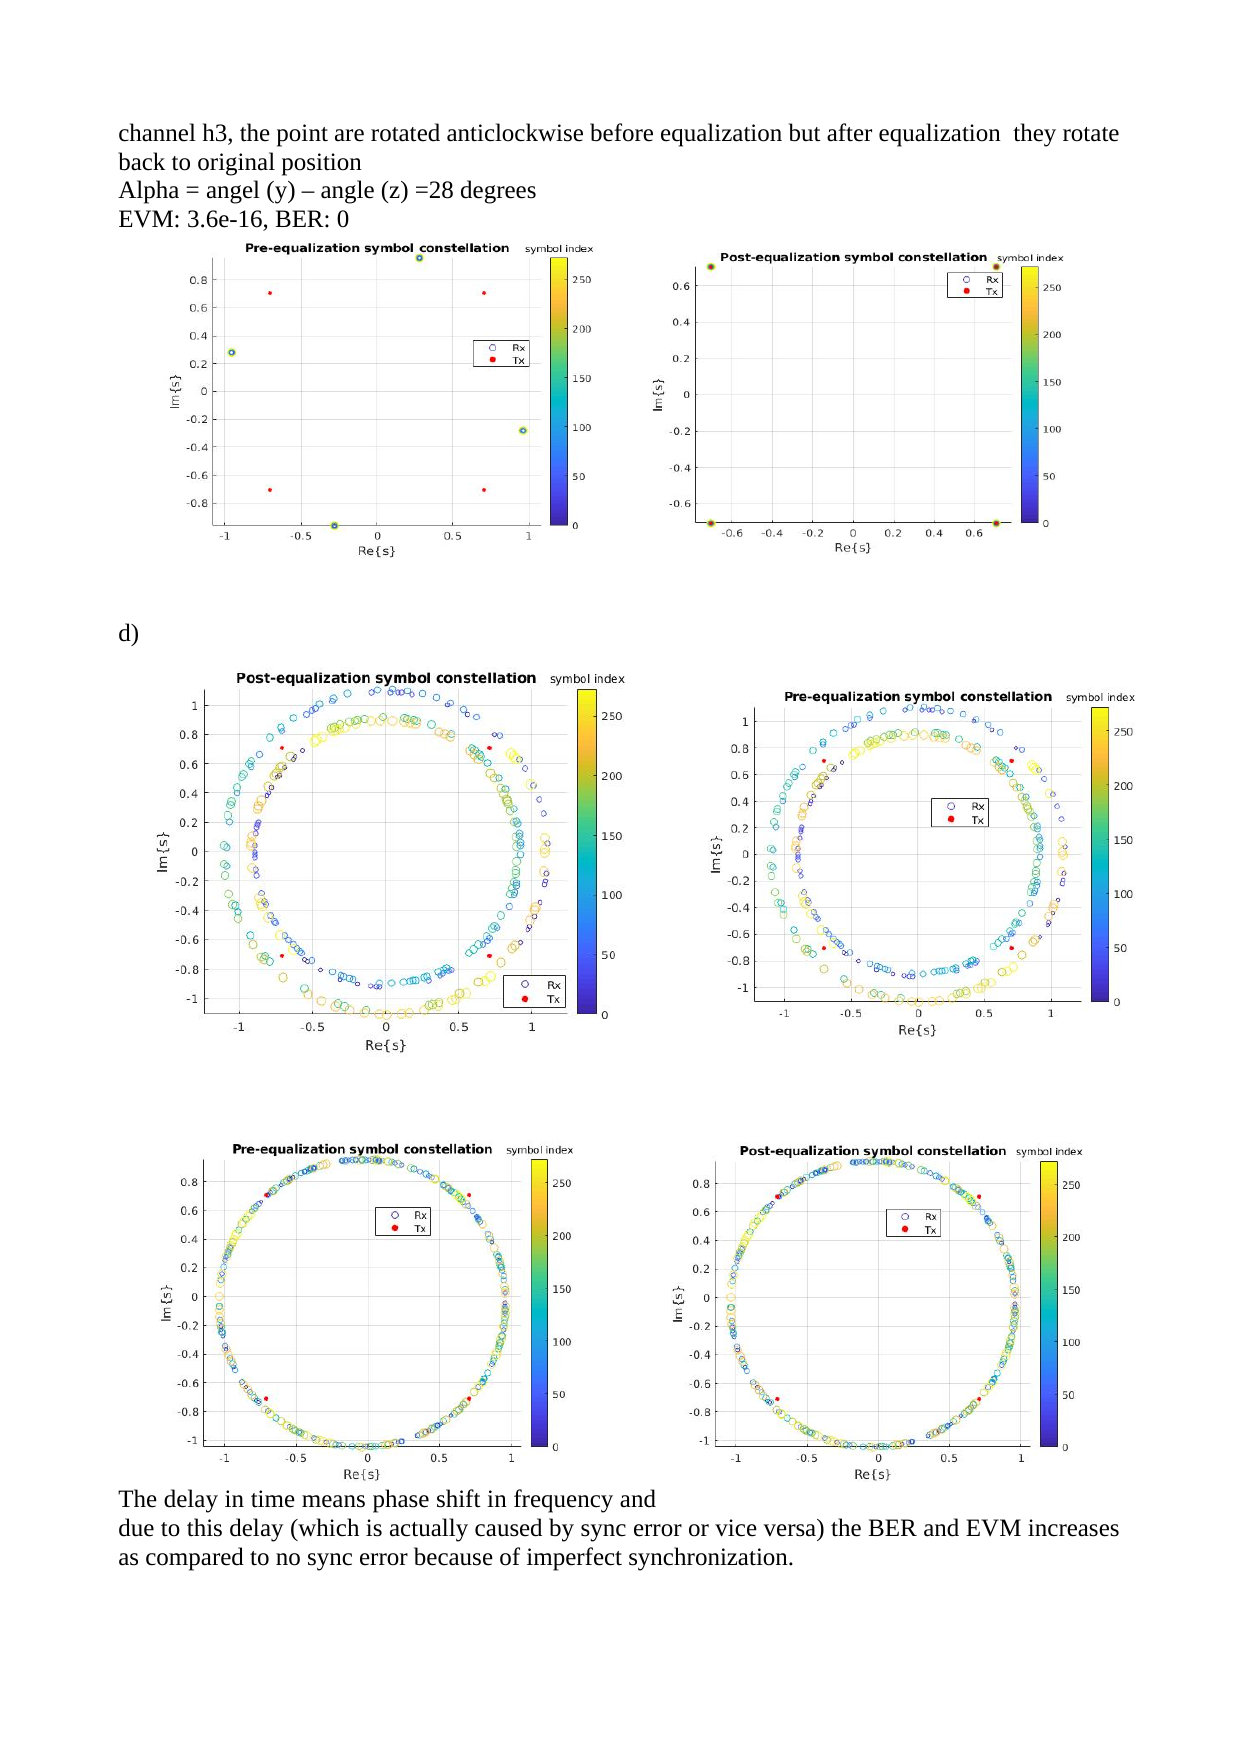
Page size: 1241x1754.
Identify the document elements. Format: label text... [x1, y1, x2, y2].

text d) [118, 618, 1122, 647]
text channel h3, the point are rotated anticlockwise before equalization but after equalization they rotate back to original position [118, 118, 1122, 176]
text Alpha = angel (y) – angle (z) =28 degrees [118, 176, 1122, 204]
text The delay in time means phase shift in frequency and due to this delay (which is actually caused by sync error or vice versa) the BER and EVM increases as compared to no sync error because of imperfect synchronization. [118, 1201, 1122, 1571]
text EVM: 3.6e-16, BER: 0 [118, 204, 1122, 233]
